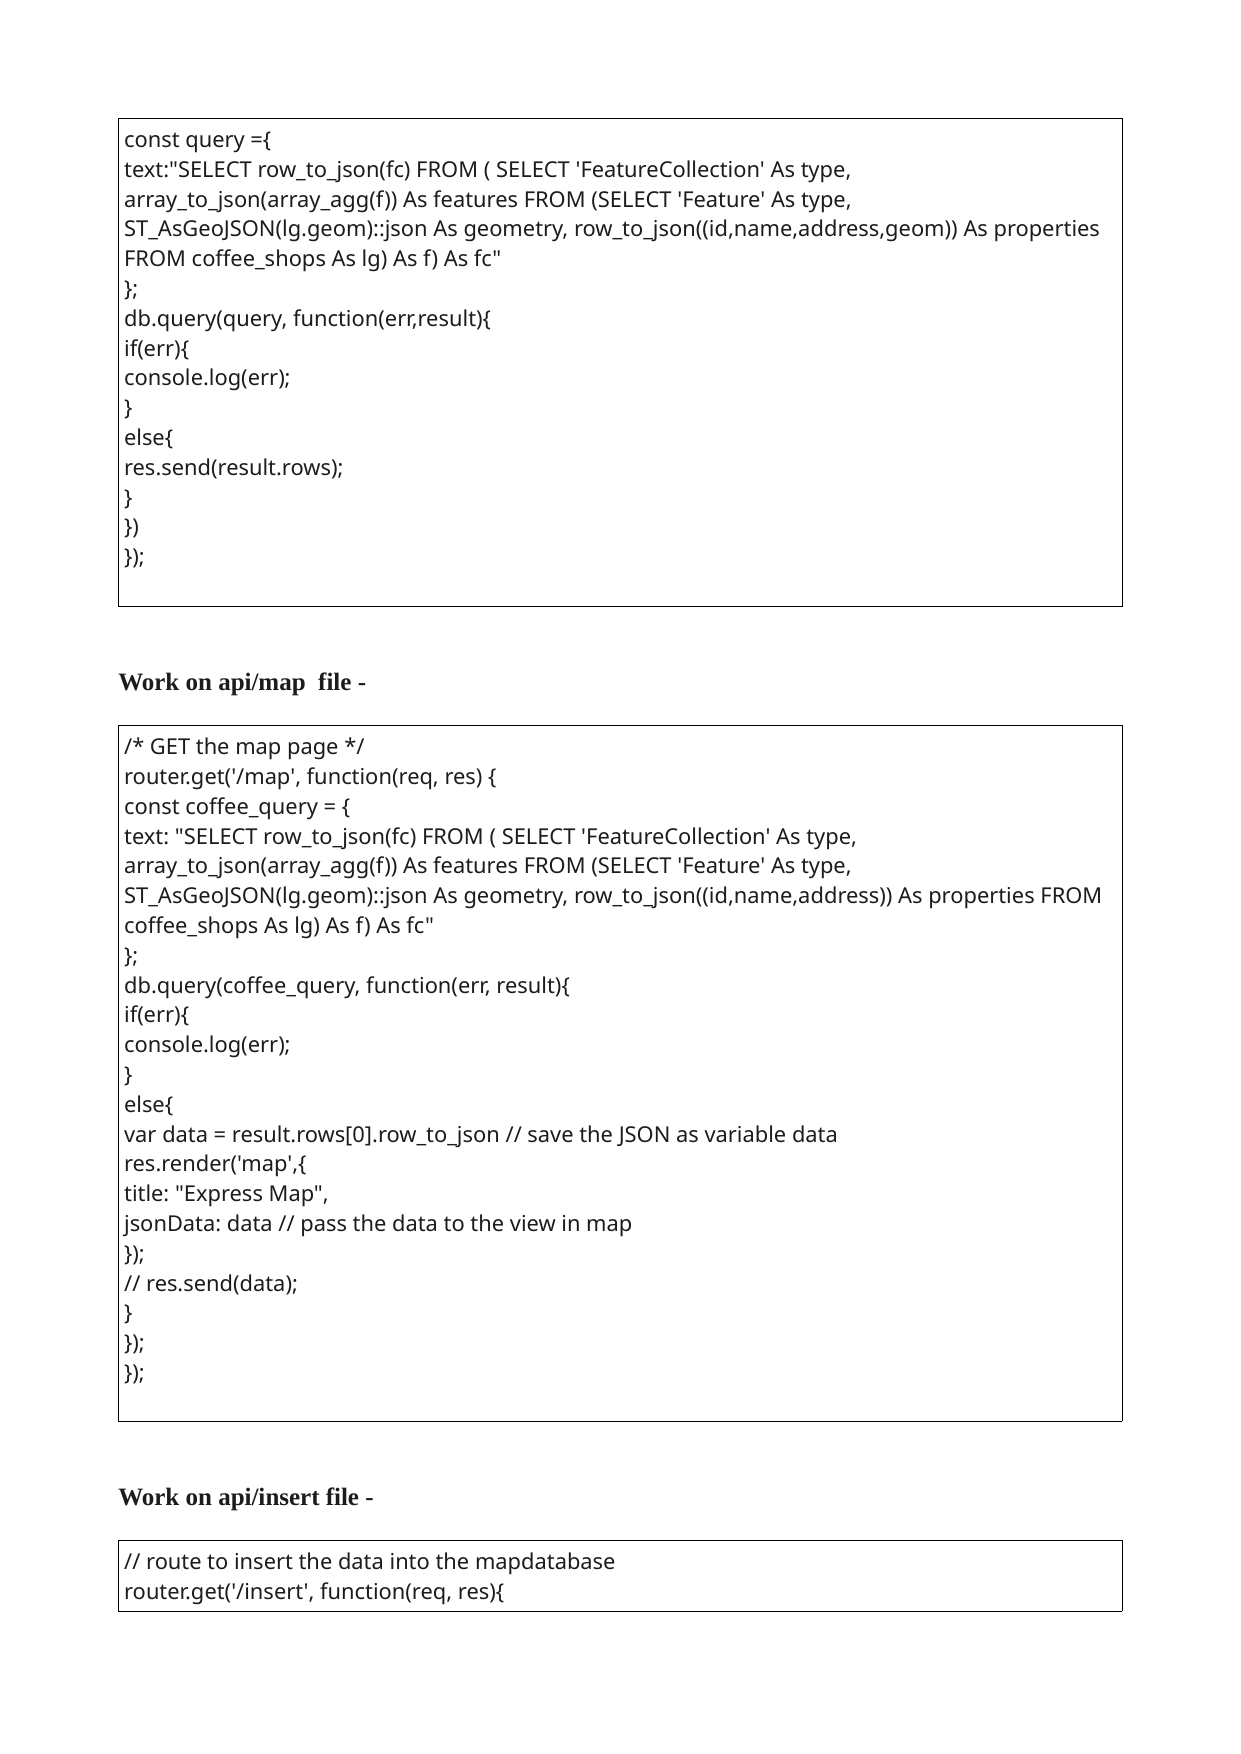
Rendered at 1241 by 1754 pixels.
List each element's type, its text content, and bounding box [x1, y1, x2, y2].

table_header /* GET the map page */ router.get('/map', function(req, res) { const coffee_query = { text: "SELECT row_to_json(fc) FROM ( SELECT 'FeatureCollection' As type, array_to_json(array_agg(f)) As features FROM (SELECT 'Feature' As type, ST_AsGeoJSON(lg.geom)::json As geometry, row_to_json((id,name,address)) As properties FROM coffee_shops As lg) As f) As fc" }; db.query(coffee_query, function(err, result){ if(err){ console.log(err); } else{ var data = result.rows[0].row_to_json // save the JSON as variable data res.render('map',{ title: "Express Map", jsonData: data // pass the data to the view in map }); // res.send(data); } }); }); [119, 726, 1122, 1421]
table_header const query ={ text:"SELECT row_to_json(fc) FROM ( SELECT 'FeatureCollection' As type, array_to_json(array_agg(f)) As features FROM (SELECT 'Feature' As type, ST_AsGeoJSON(lg.geom)::json As geometry, row_to_json((id,name,address,geom)) As properties FROM coffee_shops As lg) As f) As fc" }; db.query(query, function(err,result){ if(err){ console.log(err); } else{ res.send(result.rows); } }) }); [119, 119, 1122, 606]
text Work on api/map file - [118, 666, 1122, 696]
text Work on api/insert file - [118, 1481, 1122, 1510]
table_header // route to insert the data into the mapdatabase router.get('/insert', function(req, res){ [119, 1541, 1122, 1611]
